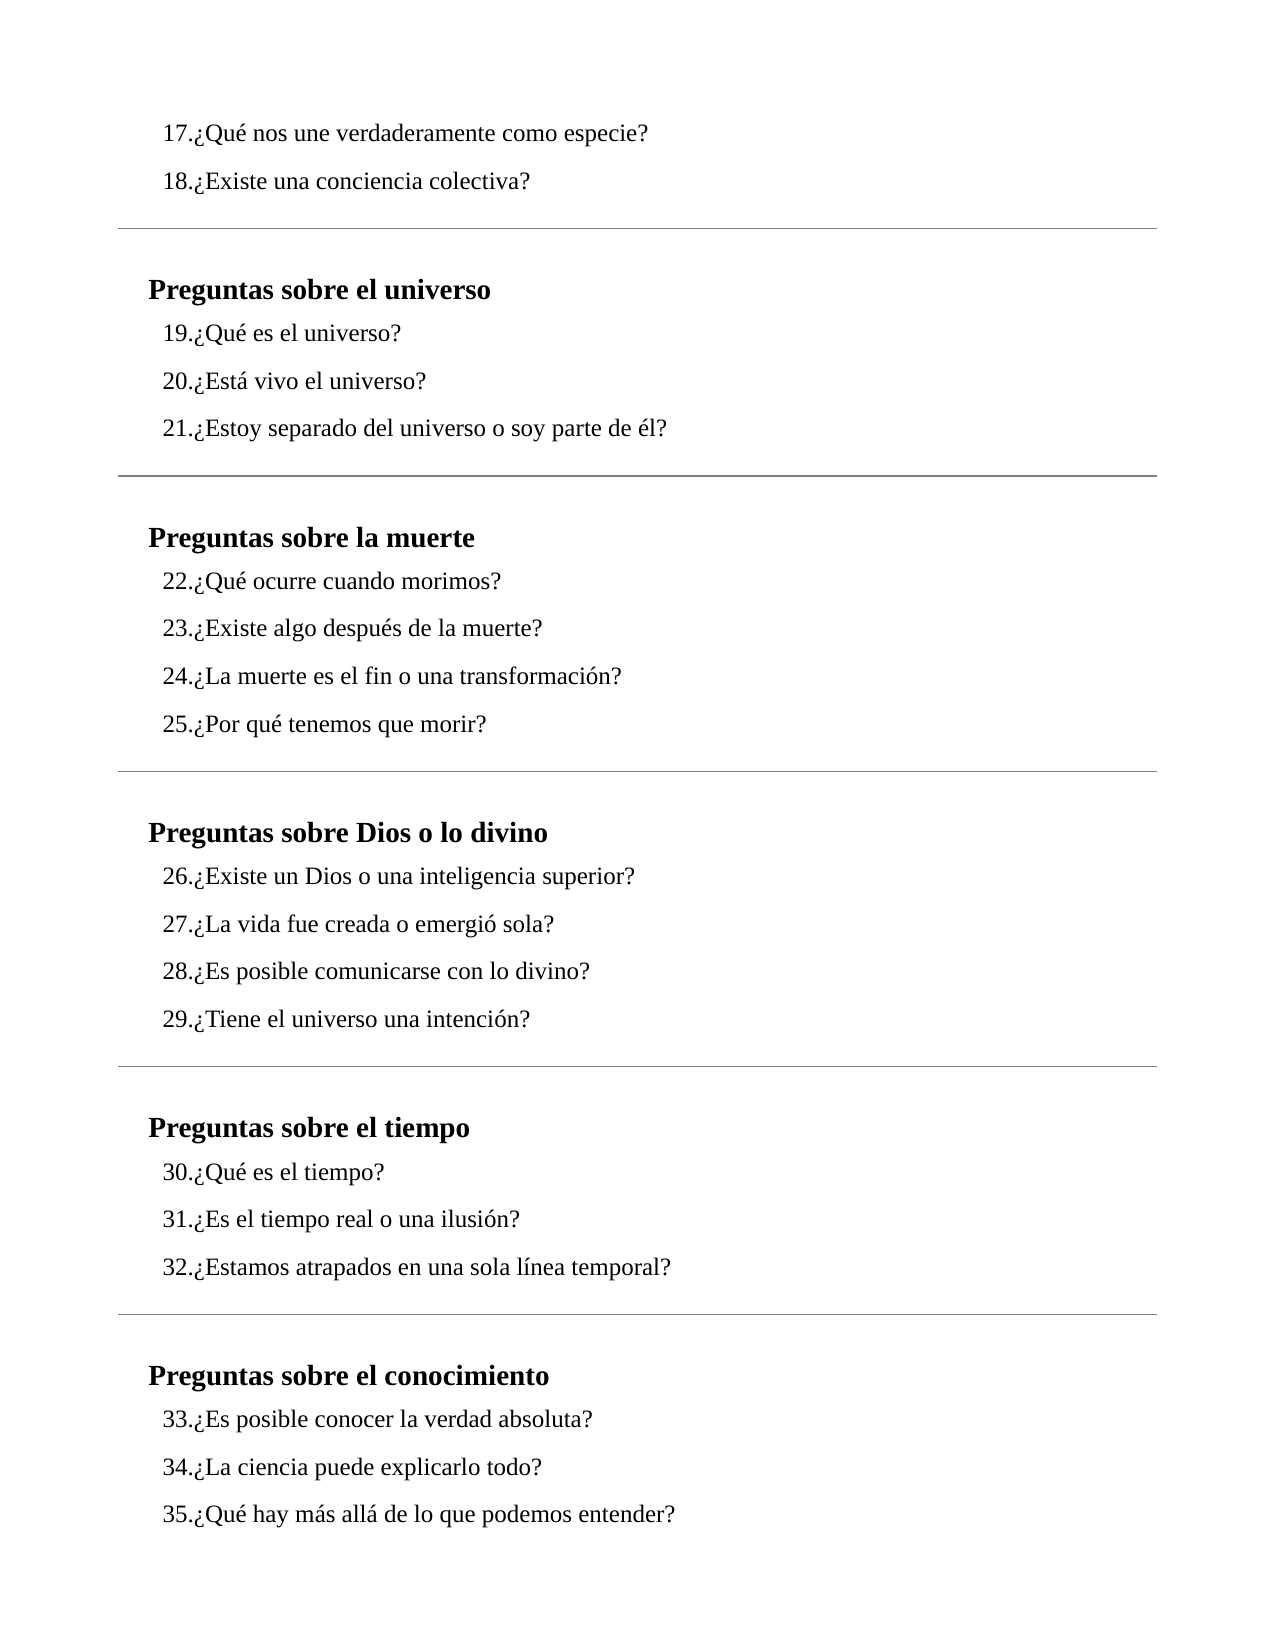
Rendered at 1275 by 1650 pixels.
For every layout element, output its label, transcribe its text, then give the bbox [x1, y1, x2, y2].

list ¿Qué nos une verdaderamente como especie? [162, 118, 1157, 147]
list ¿Qué es el universo? [162, 318, 1157, 347]
list ¿Tiene el universo una intención? [162, 1004, 1157, 1033]
list ¿Está vivo el universo? [162, 366, 1157, 394]
subtitle 🔹 Preguntas sobre el tiempo [118, 1111, 1157, 1144]
list ¿La muerte es el fin o una transformación? [162, 661, 1157, 690]
list ¿Es posible comunicarse con lo divino? [162, 956, 1157, 985]
list ¿Es el tiempo real o una ilusión? [162, 1204, 1157, 1233]
subtitle 🔹 Preguntas sobre el conocimiento [118, 1358, 1157, 1392]
list ¿Es posible conocer la verdad absoluta? [162, 1404, 1157, 1433]
subtitle 🔹 Preguntas sobre Dios o lo divino [118, 815, 1157, 849]
list ¿La vida fue creada o emergió sola? [162, 909, 1157, 938]
list ¿La ciencia puede explicarlo todo? [162, 1452, 1157, 1481]
list ¿Existe un Dios o una inteligencia superior? [162, 861, 1157, 890]
subtitle 🔹 Preguntas sobre el universo [118, 272, 1157, 306]
list ¿Estamos atrapados en una sola línea temporal? [162, 1252, 1157, 1281]
list ¿Qué es el tiempo? [162, 1157, 1157, 1185]
subtitle 🔹 Preguntas sobre la muerte [118, 520, 1157, 553]
list ¿Por qué tenemos que morir? [162, 709, 1157, 737]
list ¿Qué hay más allá de lo que podemos entender? [162, 1499, 1157, 1528]
list ¿Qué ocurre cuando morimos? [162, 566, 1157, 595]
list ¿Existe una conciencia colectiva? [162, 166, 1157, 194]
list ¿Existe algo después de la muerte? [162, 613, 1157, 642]
list ¿Estoy separado del universo o soy parte de él? [162, 413, 1157, 442]
